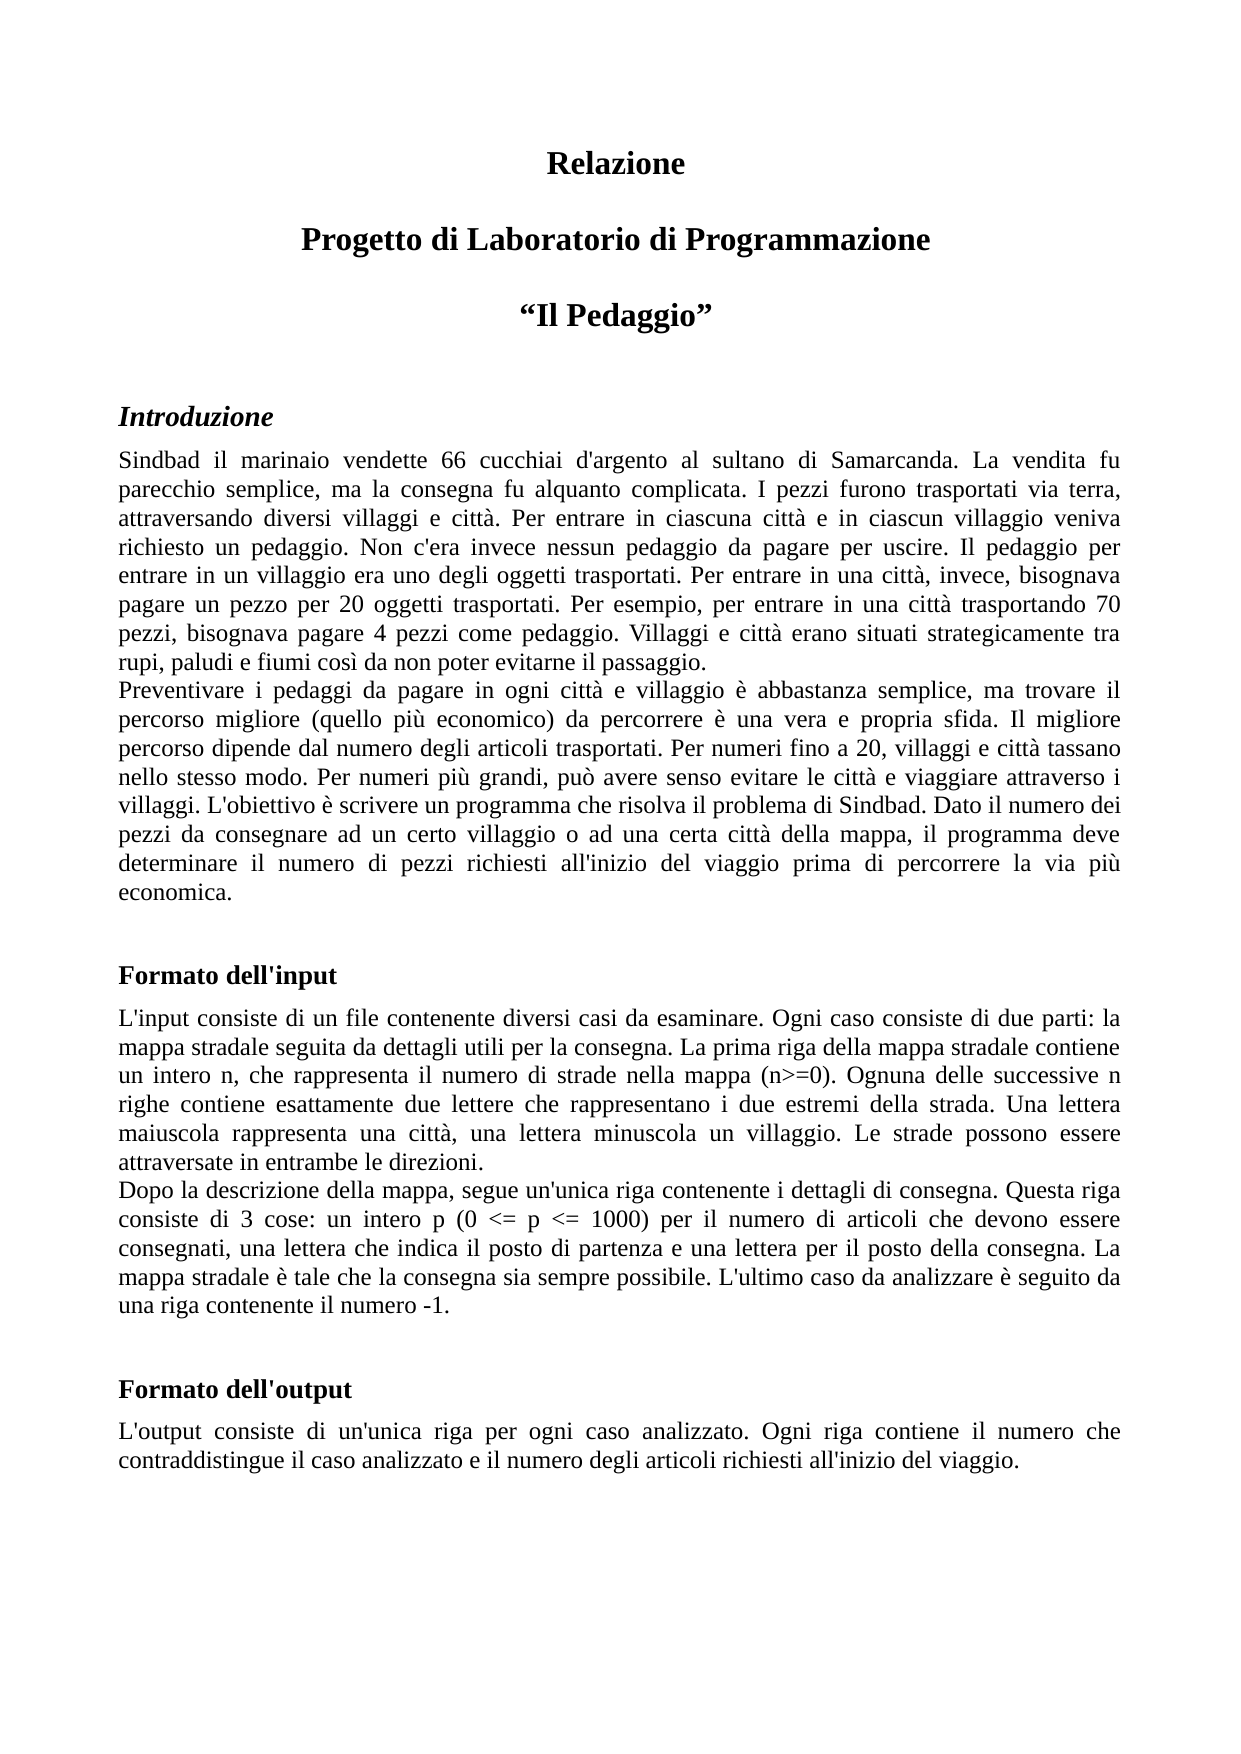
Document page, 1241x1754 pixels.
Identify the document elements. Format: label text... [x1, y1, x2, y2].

subtitle Progetto di Laboratorio di Programmazione [118, 219, 1122, 257]
subtitle Formato dell'input [118, 959, 1122, 990]
text L'output consiste di un'unica riga per ogni caso analizzato. Ogni riga contiene il numero che contraddistingue il caso analizzato e il numero degli articoli richiesti all'inizio del viaggio. [118, 1416, 1122, 1474]
subtitle Formato dell'output [118, 1373, 1122, 1404]
text Preventivare i pedaggi da pagare in ogni città e villaggio è abbastanza semplice, ma trovare il percorso migliore (quello più economico) da percorrere è una vera e propria sfida. Il migliore percorso dipende dal numero degli articoli trasportati. Per numeri fino a 20, villaggi e città tassano nello stesso modo. Per numeri più grandi, può avere senso evitare le città e viaggiare attraverso i villaggi. L'obiettivo è scrivere un programma che risolva il problema di Sindbad. Dato il numero dei pezzi da consegnare ad un certo villaggio o ad una certa città della mappa, il programma deve determinare il numero di pezzi richiesti all'inizio del viaggio prima di percorrere la via più economica. [118, 675, 1122, 905]
subtitle Introduzione [118, 399, 1122, 433]
text Sindbad il marinaio vendette 66 cucchiai d'argento al sultano di Samarcanda. La vendita fu parecchio semplice, ma la consegna fu alquanto complicata. I pezzi furono trasportati via terra, attraversando diversi villaggi e città. Per entrare in ciascuna città e in ciascun villaggio veniva richiesto un pedaggio. Non c'era invece nessun pedaggio da pagare per uscire. Il pedaggio per entrare in un villaggio era uno degli oggetti trasportati. Per entrare in una città, invece, bisognava pagare un pezzo per 20 oggetti trasportati. Per esempio, per entrare in una città trasportando 70 pezzi, bisognava pagare 4 pezzi come pedaggio. Villaggi e città erano situati strategicamente tra rupi, paludi e fiumi così da non poter evitarne il passaggio. [118, 445, 1122, 675]
text L'input consiste di un file contenente diversi casi da esaminare. Ogni caso consiste di due parti: la mappa stradale seguita da dettagli utili per la consegna. La prima riga della mappa stradale contiene un intero n, che rappresenta il numero di strade nella mappa (n>=0). Ognuna delle successive n righe contiene esattamente due lettere che rappresentano i due estremi della strada. Una lettera maiuscola rappresenta una città, una lettera minuscola un villaggio. Le strade possono essere attraversate in entrambe le direzioni. [118, 1003, 1122, 1175]
subtitle Relazione [118, 143, 1122, 181]
subtitle “Il Pedaggio” [118, 295, 1122, 333]
text Dopo la descrizione della mappa, segue un'unica riga contenente i dettagli di consegna. Questa riga consiste di 3 cose: un intero p (0 <= p <= 1000) per il numero di articoli che devono essere consegnati, una lettera che indica il posto di partenza e una lettera per il posto della consegna. La mappa stradale è tale che la consegna sia sempre possibile. L'ultimo caso da analizzare è seguito da una riga contenente il numero -1. [118, 1175, 1122, 1319]
